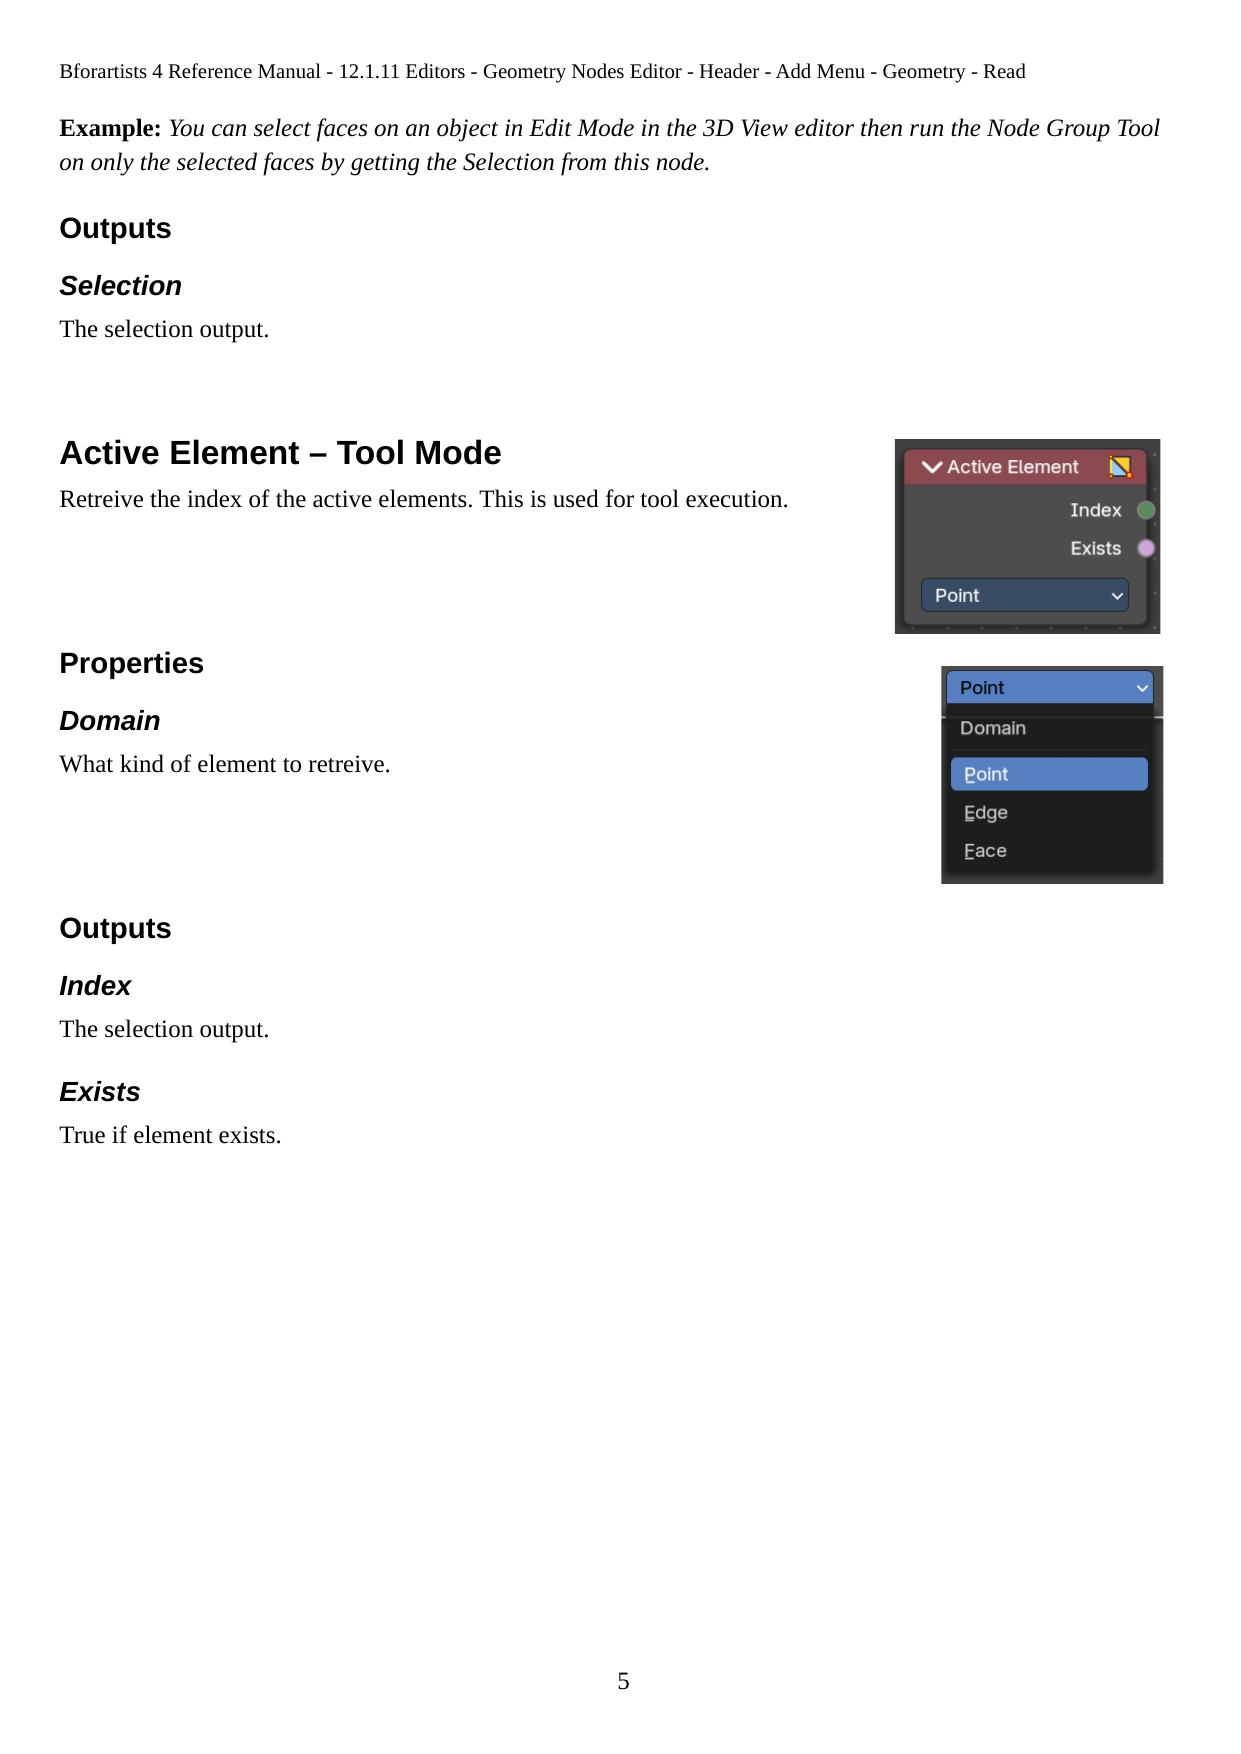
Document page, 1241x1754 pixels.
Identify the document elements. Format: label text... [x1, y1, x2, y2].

subtitle Exists [59, 1075, 1181, 1107]
picture [941, 666, 1164, 884]
subtitle Properties [59, 646, 1181, 679]
subtitle Selection [59, 269, 1181, 301]
subtitle Outputs [59, 911, 1181, 944]
subtitle Outputs [59, 211, 1181, 244]
text True if element exists. [59, 1120, 1181, 1148]
picture [894, 439, 1161, 634]
subtitle Domain [59, 704, 941, 736]
text The selection output. [59, 314, 1181, 343]
text Retreive the index of the active elements. This is used for tool execution. [59, 484, 894, 513]
subtitle Active Element – Tool Mode [59, 433, 1181, 471]
subtitle [1164, 704, 1181, 736]
text Example: You can select faces on an object in Edit Mode in the 3D View editor then run the Node Group Tool on only the selected faces by getting the Selection from this node. [59, 113, 1181, 176]
subtitle Index [59, 969, 1181, 1001]
text What kind of element to retreive. [59, 749, 941, 778]
text The selection output. [59, 1014, 1181, 1042]
